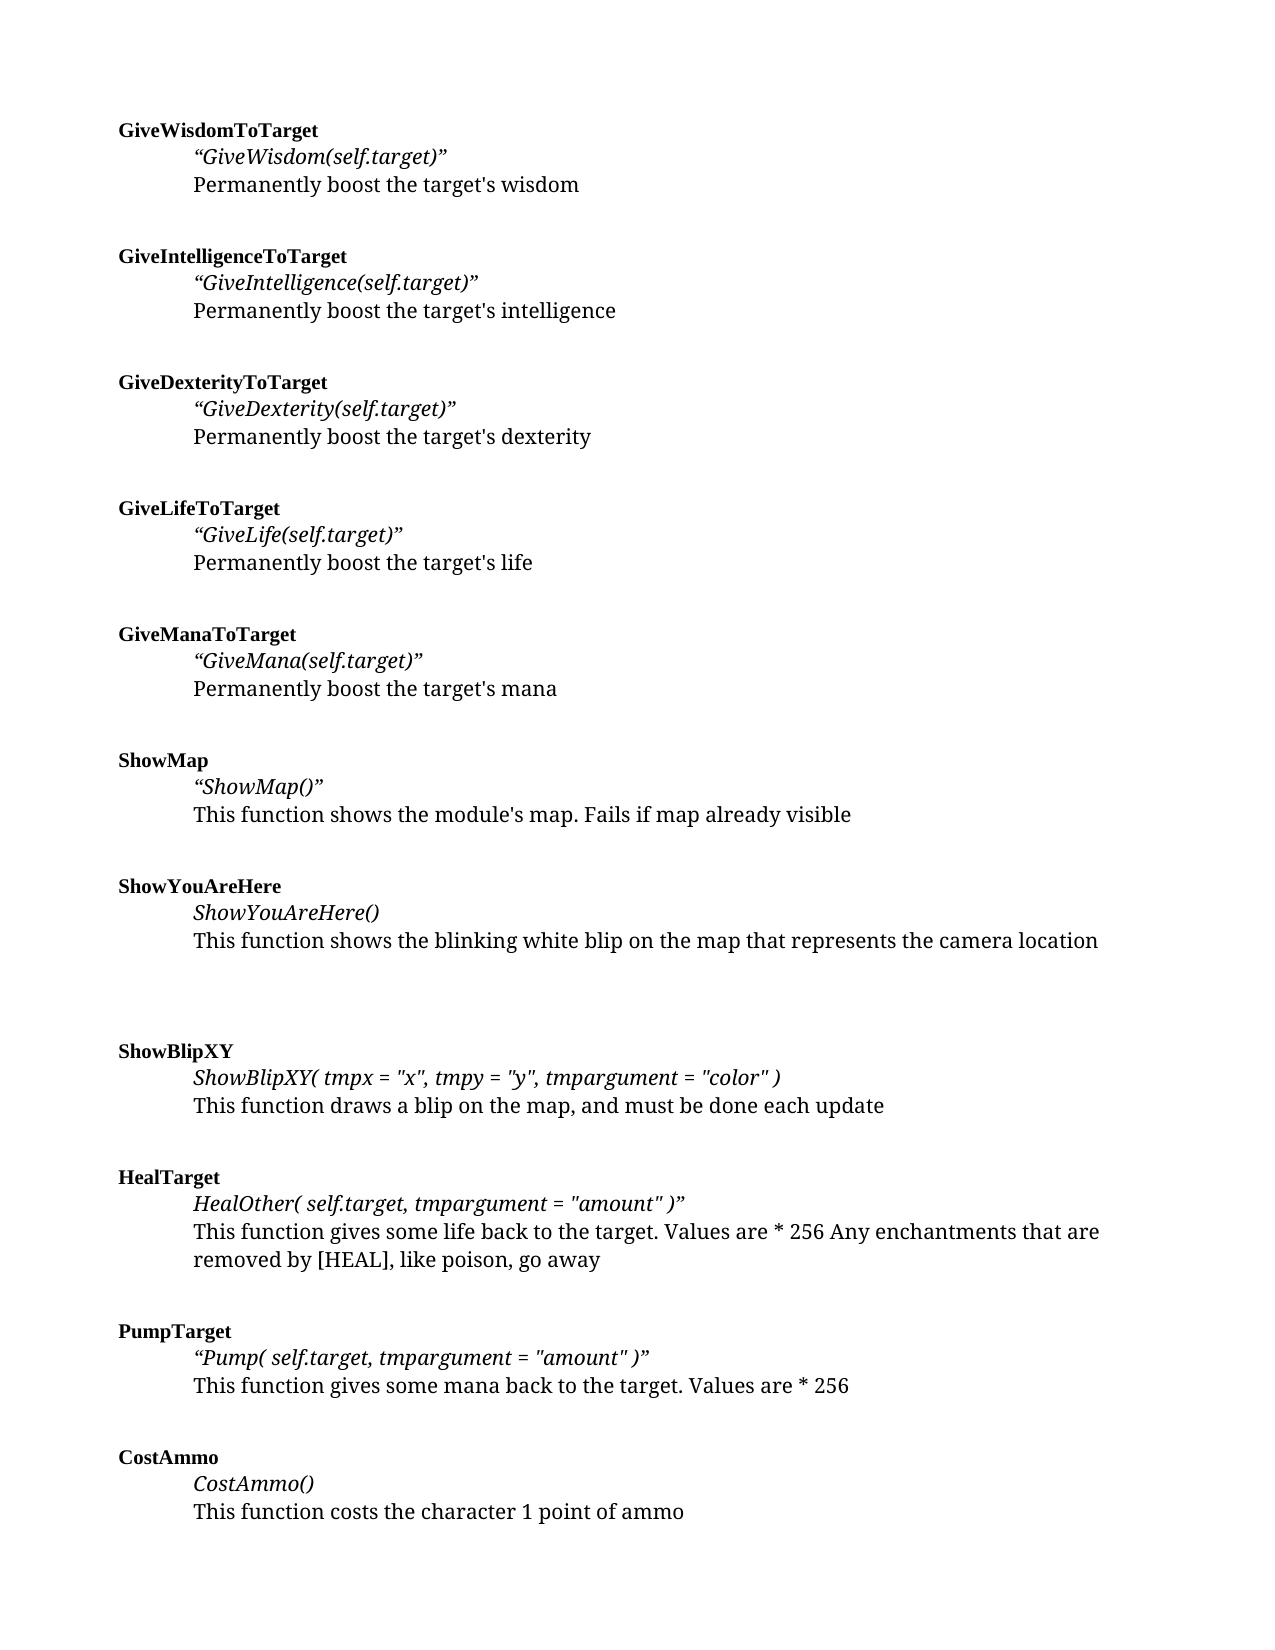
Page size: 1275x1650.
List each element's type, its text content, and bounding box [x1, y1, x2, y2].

text “GiveMana(self.target)” [193, 646, 1157, 674]
text This function draws a blip on the map, and must be done each update [193, 1091, 1157, 1120]
text GiveWisdomToTarget [118, 118, 1157, 142]
text ShowMap [118, 748, 1157, 772]
text “GiveWisdom(self.target)” [193, 142, 1157, 171]
text Permanently boost the target's intelligence [193, 297, 1157, 325]
text HealTarget [118, 1165, 1157, 1189]
text Permanently boost the target's mana [193, 674, 1157, 703]
text This function gives some mana back to the target. Values are * 256 [193, 1372, 1157, 1400]
text ShowBlipXY( tmpx = "x", tmpy = "y", tmpargument = "color" ) [193, 1063, 1157, 1091]
text Permanently boost the target's wisdom [193, 171, 1157, 199]
text Permanently boost the target's dexterity [193, 422, 1157, 451]
text This function costs the character 1 point of ammo [193, 1497, 1157, 1526]
text “GiveDexterity(self.target)” [193, 394, 1157, 422]
text GiveIntelligenceToTarget [118, 244, 1157, 268]
text GiveDexterityToTarget [118, 370, 1157, 394]
text “Pump( self.target, tmpargument = "amount" )” [193, 1343, 1157, 1372]
text This function gives some life back to the target. Values are * 256 Any enchantments that are removed by [HEAL], like poison, go away [193, 1217, 1157, 1274]
text ShowYouAreHere() [193, 898, 1157, 926]
text GiveManaToTarget [118, 622, 1157, 646]
text This function shows the module's map. Fails if map already visible [193, 800, 1157, 829]
text Permanently boost the target's life [193, 548, 1157, 577]
text HealOther( self.target, tmpargument = "amount" )” [193, 1189, 1157, 1217]
text PumpTarget [118, 1319, 1157, 1343]
text GiveLifeToTarget [118, 496, 1157, 520]
text ShowYouAreHere [118, 874, 1157, 898]
text “GiveIntelligence(self.target)” [193, 268, 1157, 297]
text CostAmmo [118, 1445, 1157, 1469]
text CostAmmo() [193, 1469, 1157, 1497]
text “ShowMap()” [193, 772, 1157, 800]
text This function shows the blinking white blip on the map that represents the camera location [193, 926, 1157, 955]
text ShowBlipXY [118, 1039, 1157, 1063]
text “GiveLife(self.target)” [193, 520, 1157, 548]
